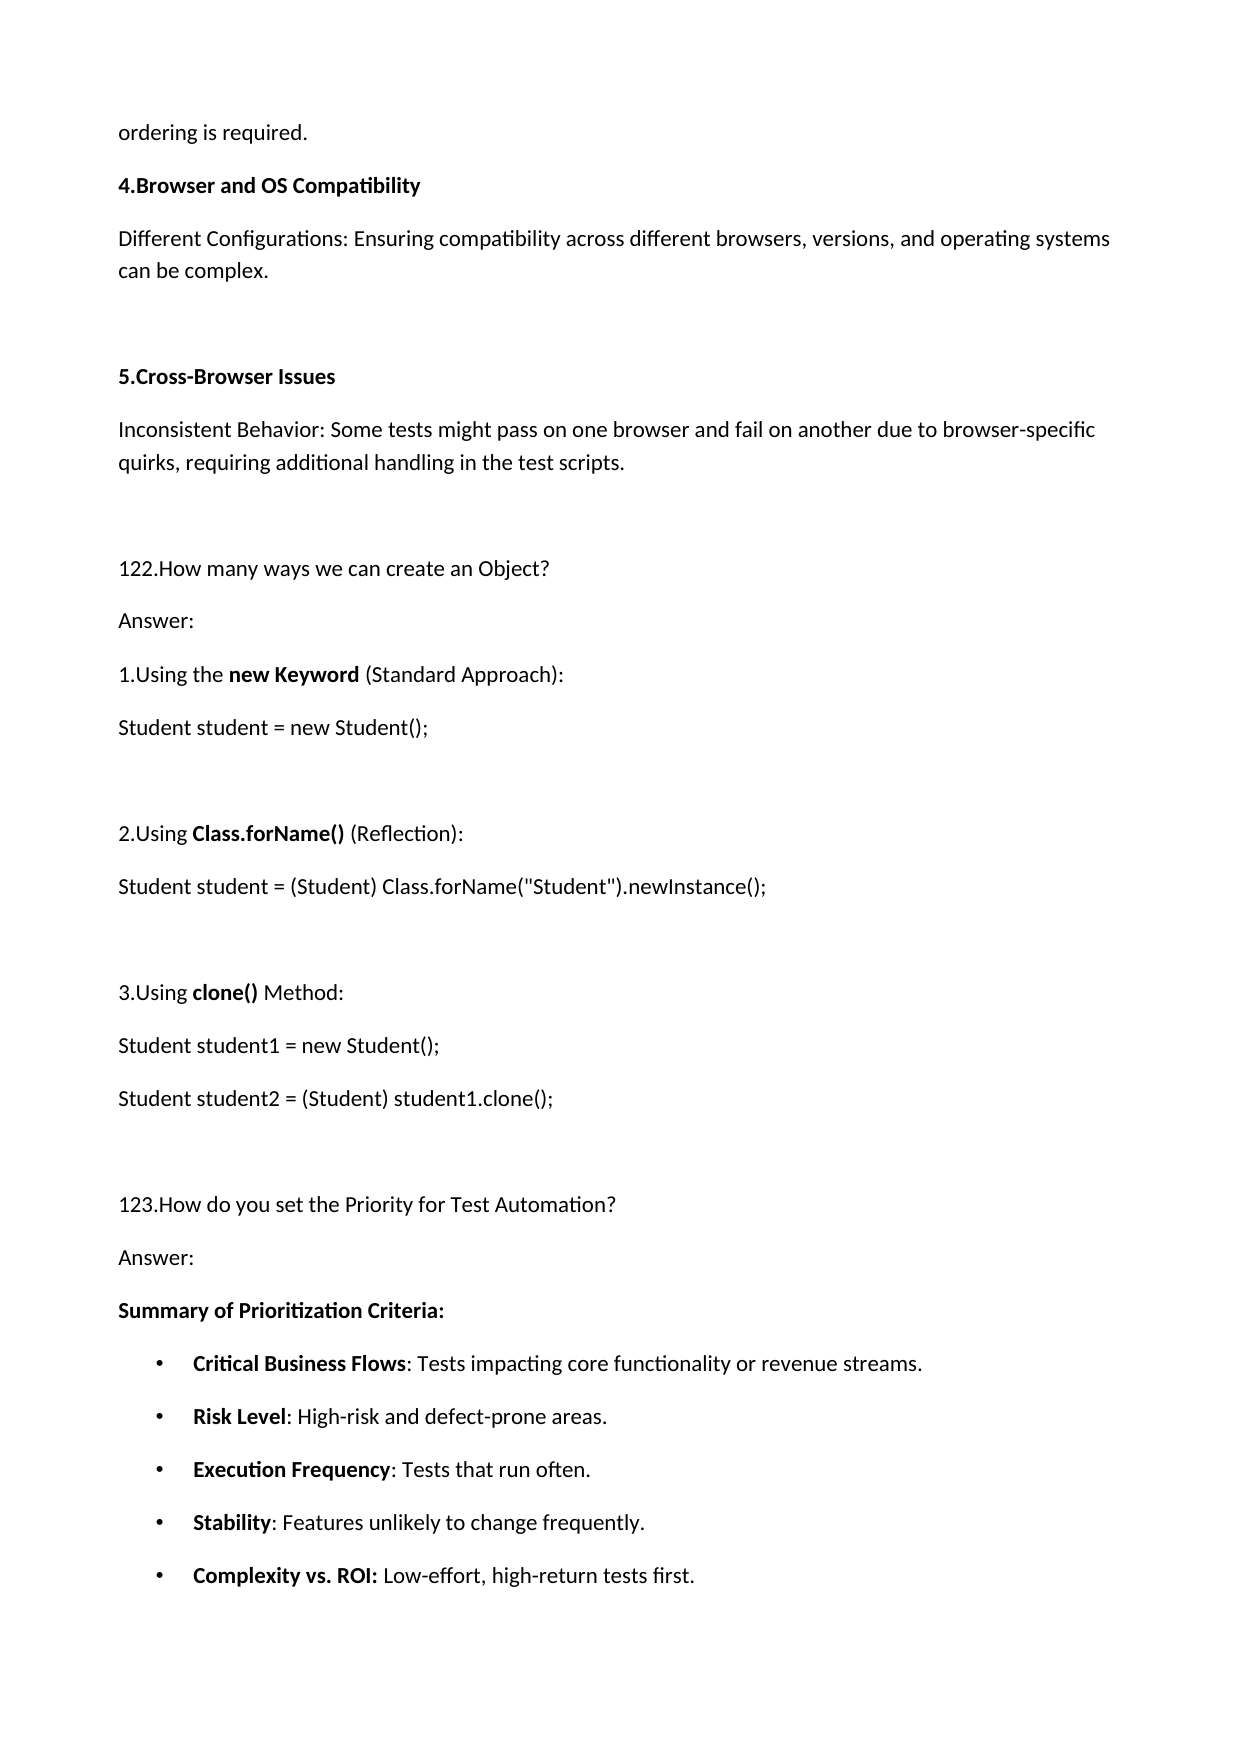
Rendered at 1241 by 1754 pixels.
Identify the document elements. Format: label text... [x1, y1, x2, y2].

list Critical Business Flows: Tests impacting core functionality or revenue streams. [156, 1349, 1122, 1377]
list Risk Level: High-risk and defect-prone areas. [156, 1402, 1122, 1430]
text 1.Using the new Keyword (Standard Approach): [118, 660, 1122, 688]
text Student student2 = (Student) student1.clone(); [118, 1084, 1122, 1112]
text Summary of Prioritization Criteria: [118, 1296, 1122, 1324]
text 122.How many ways we can create an Object? [118, 554, 1122, 582]
text Answer: [118, 607, 1122, 635]
text Different Configurations: Ensuring compatibility across different browsers, versions, and operating systems can be complex. [118, 224, 1122, 284]
text 2.Using Class.forName() (Reflection): [118, 819, 1122, 847]
text 3.Using clone() Method: [118, 978, 1122, 1006]
text Student student = new Student(); [118, 713, 1122, 741]
list Stability: Features unlikely to change frequently. [156, 1508, 1122, 1536]
text Student student = (Student) Class.forName("Student").newInstance(); [118, 872, 1122, 900]
text ordering is required. [118, 118, 1122, 146]
text Inconsistent Behavior: Some tests might pass on one browser and fail on another due to browser-specific quirks, requiring additional handling in the test scripts. [118, 415, 1122, 476]
text Student student1 = new Student(); [118, 1031, 1122, 1059]
list Complexity vs. ROI: Low-effort, high-return tests first. [156, 1561, 1122, 1589]
text 4.Browser and OS Compatibility [118, 171, 1122, 199]
text Answer: [118, 1243, 1122, 1271]
text 123.How do you set the Priority for Test Automation? [118, 1190, 1122, 1218]
list Execution Frequency: Tests that run often. [156, 1455, 1122, 1483]
text 5.Cross-Browser Issues [118, 362, 1122, 390]
